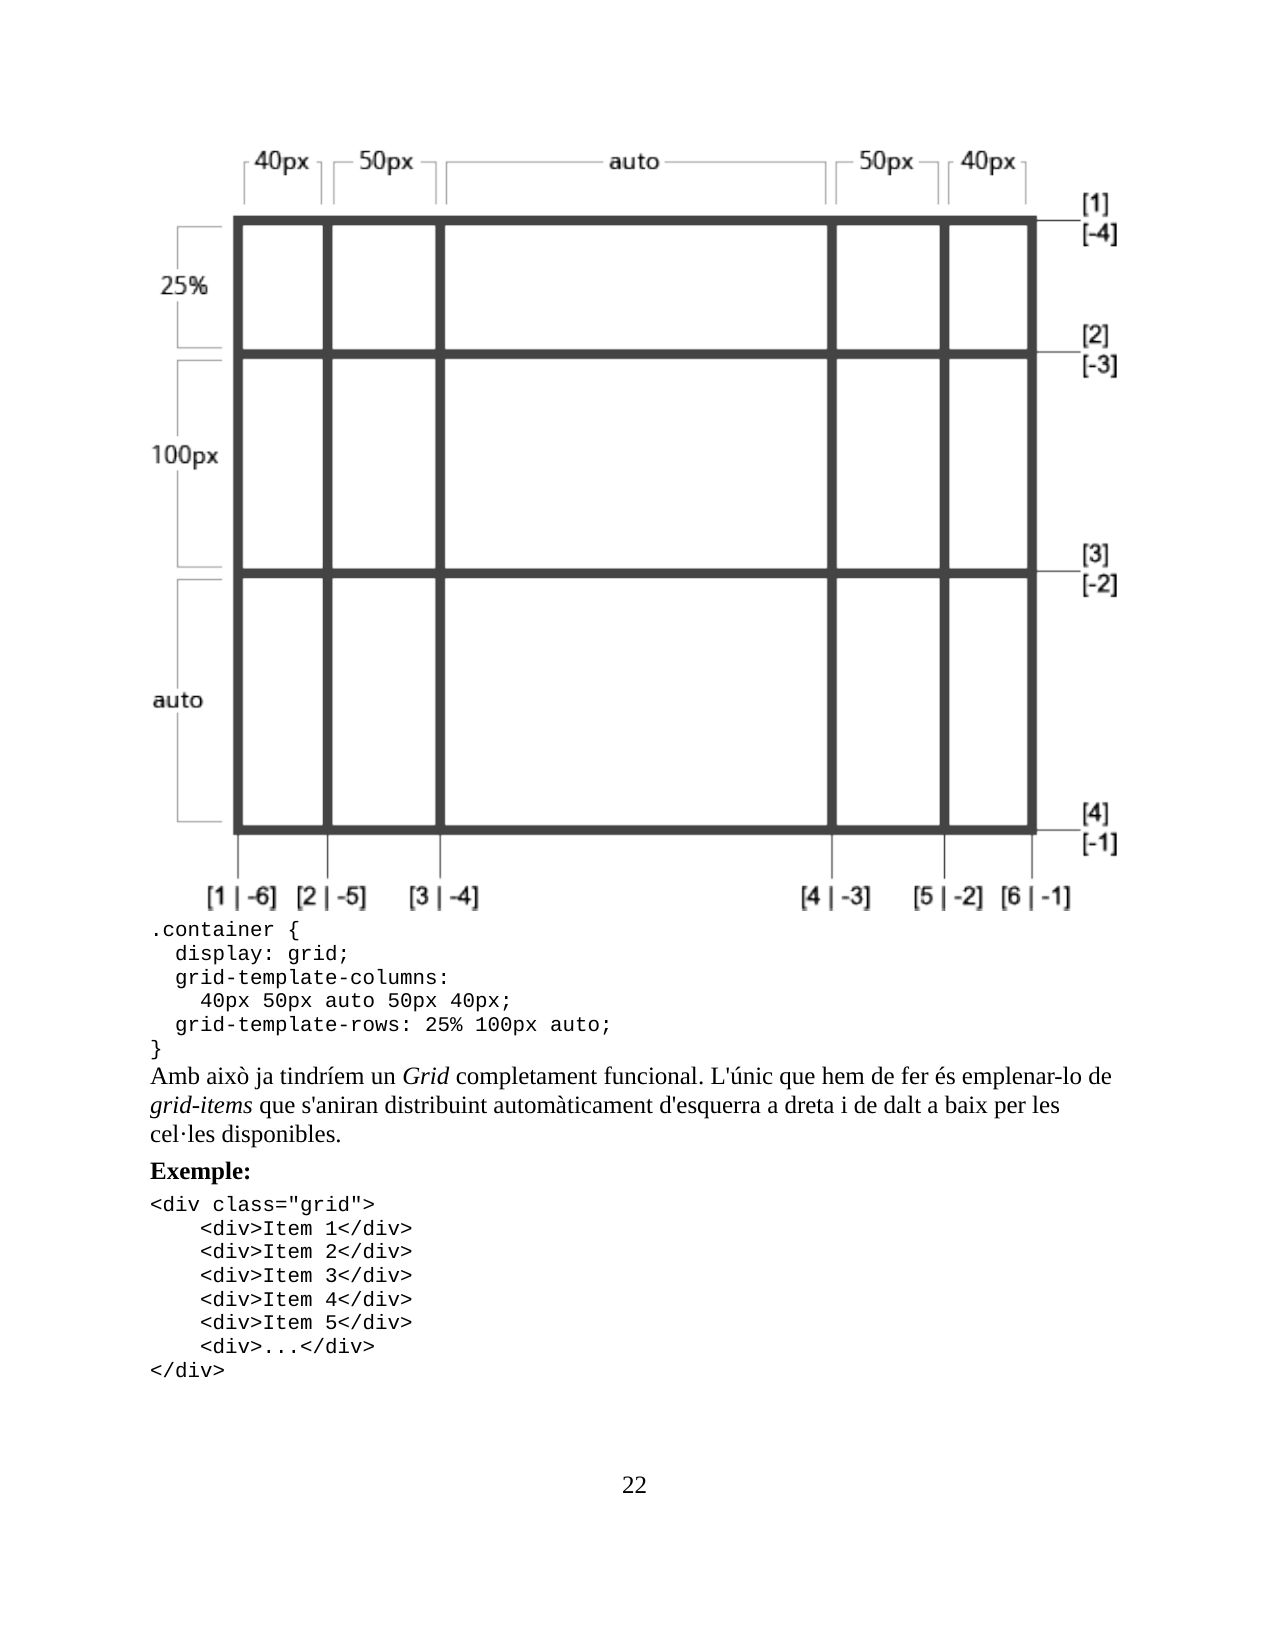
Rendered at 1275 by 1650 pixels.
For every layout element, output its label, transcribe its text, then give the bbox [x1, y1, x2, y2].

text <div>Item 4</div> [150, 1289, 1125, 1312]
text <div>Item 3</div> [150, 1265, 1125, 1289]
text 40px 50px auto 50px 40px; [150, 990, 1125, 1014]
text grid-template-rows: 25% 100px auto; [150, 1014, 1125, 1038]
text <div>Item 2</div> [150, 1241, 1125, 1265]
text Amb això ja tindríem un Grid completament funcional. L'únic que hem de fer és emplenar-lo de grid-items que s'aniran distribuint automàticament d'esquerra a dreta i de dalt a baix per les cel·les disponibles. [150, 1061, 1125, 1147]
text <div>...</div> [150, 1336, 1125, 1360]
text display: grid; [150, 943, 1125, 967]
text .container { [150, 919, 1125, 943]
text <div class="grid"> [150, 1194, 1125, 1218]
text Exemple: [150, 1156, 1125, 1185]
text grid-template-columns: [150, 967, 1125, 990]
text </div> [150, 1360, 1125, 1383]
picture [150, 150, 1117, 911]
text <div>Item 1</div> [150, 1218, 1125, 1241]
text } [150, 1038, 1125, 1061]
text <div>Item 5</div> [150, 1312, 1125, 1336]
